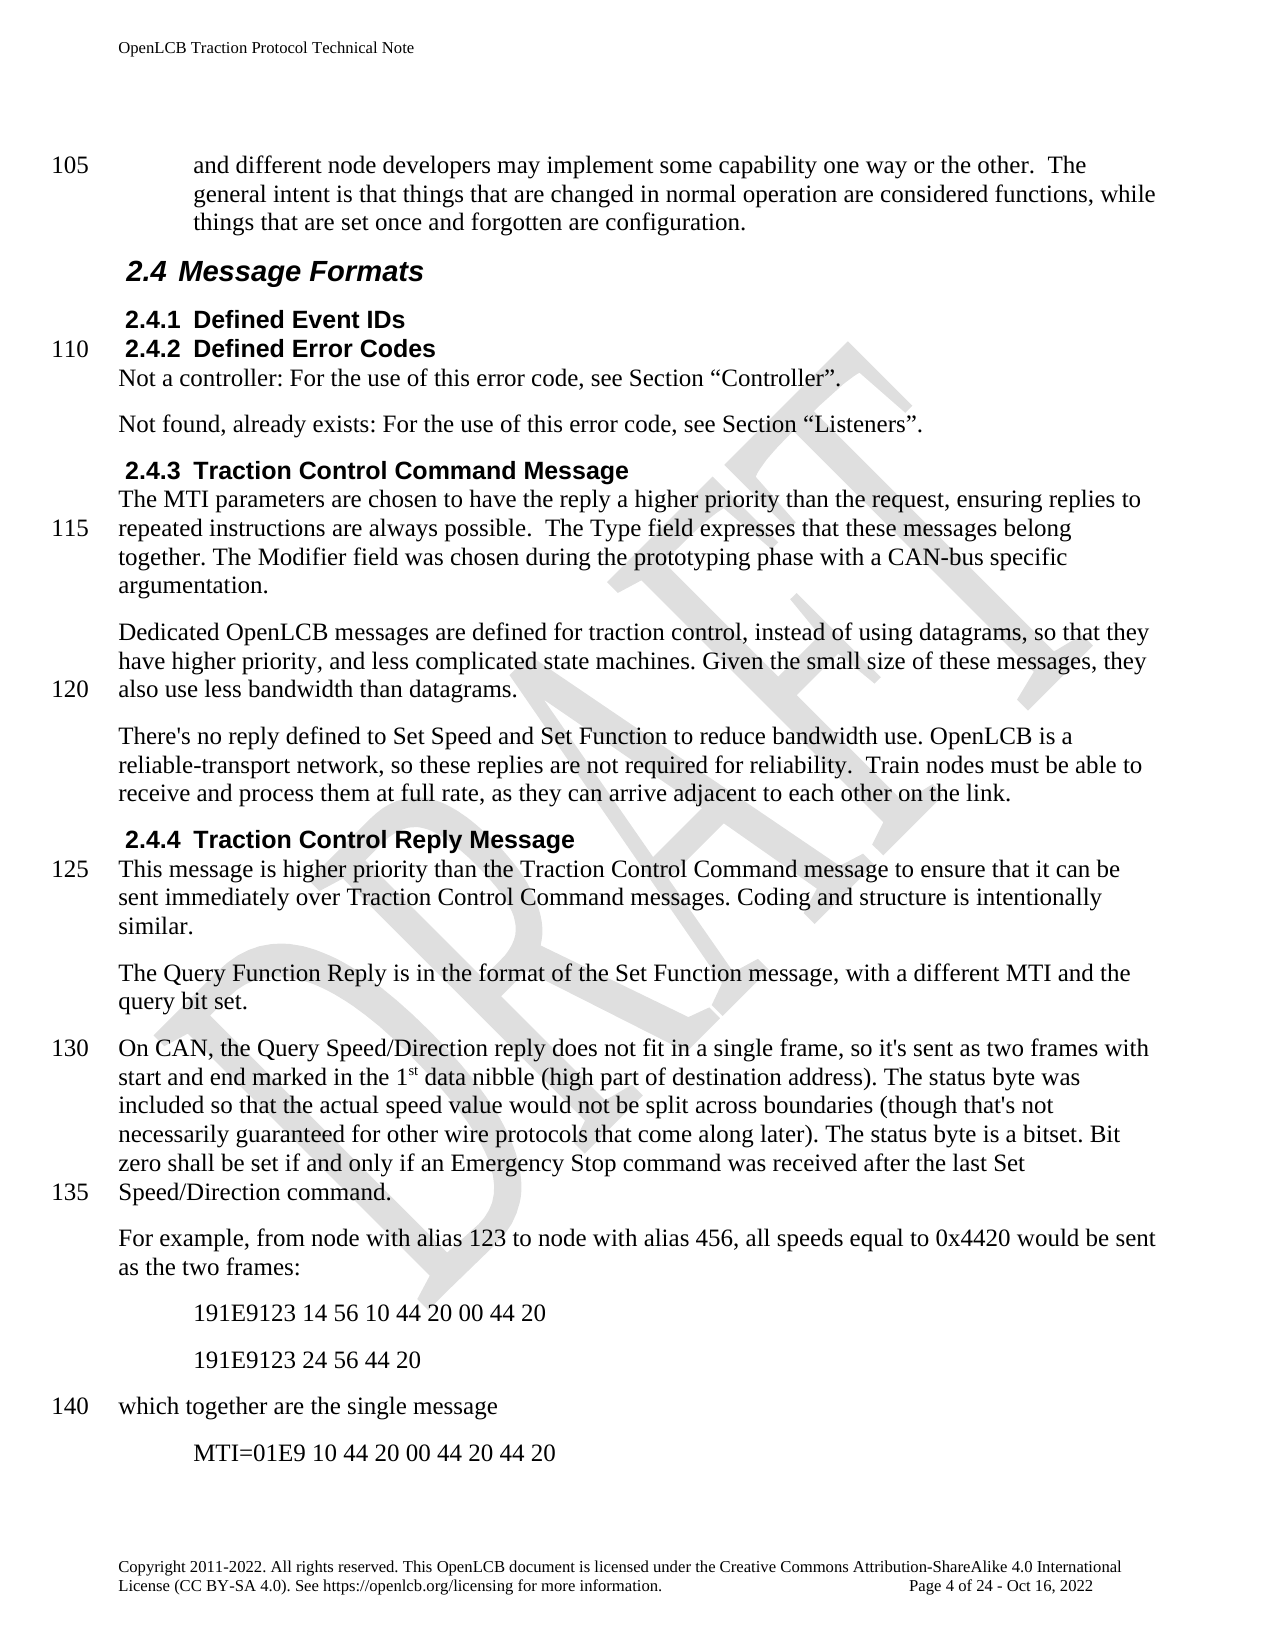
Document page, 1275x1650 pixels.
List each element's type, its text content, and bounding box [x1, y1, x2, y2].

text MTI=01E9 10 44 20 00 44 20 44 20 [118, 1438, 1157, 1466]
text Dedicated OpenLCB messages are defined for traction control, instead of using datagrams, so that they have higher priority, and less complicated state machines. Given the small size of these messages, they also use less bandwidth than datagrams. [1021, 617, 1157, 703]
text 191E9123 14 56 10 44 20 00 44 20 [118, 1298, 1157, 1327]
subtitle Traction Control Reply Message [782, 825, 881, 854]
text Dedicated OpenLCB messages are defined for traction control, instead of using datagrams, so that they have higher priority, and less complicated state machines. Given the small size of these messages, they also use less bandwidth than datagrams. [118, 617, 763, 703]
text On CAN, the Query Speed/Direction reply does not fit in a single frame, so it's sent as two frames with start and end marked in the 1st data nibble (high part of destination address). The status byte was included so that the actual speed value would not be split across boundaries (though that's not necessarily guaranteed for other wire protocols that come along later). The status byte is a bitset. Bit zero shall be set if and only if an Emergency Stop command was received after the last Set Speed/Direction command. [118, 1033, 358, 1205]
text The Query Function Reply is in the format of the Set Function message, with a different MTI and the query bit set. [118, 958, 232, 1015]
text There's no reply defined to Set Speed and Set Function to reduce bandwidth use. OpenLCB is a reliable-transport network, so these replies are not required for reliability. Train nodes must be able to receive and process them at full rate, as they can arrive adjacent to each other on the link. [118, 721, 599, 807]
text The Query Function Reply is in the format of the Set Function message, with a different MTI and the query bit set. [338, 958, 478, 1015]
subtitle Traction Control Reply Message [118, 825, 362, 854]
subtitle Traction Control Reply Message [478, 825, 632, 854]
text There's no reply defined to Set Speed and Set Function to reduce bandwidth use. OpenLCB is a reliable-transport network, so these replies are not required for reliability. Train nodes must be able to receive and process them at full rate, as they can arrive adjacent to each other on the link. [560, 721, 698, 807]
subtitle Defined Event IDs [118, 305, 1157, 334]
subtitle Traction Control Command Message [118, 456, 742, 484]
list and different node developers may implement some capability one way or the other. The general intent is that things that are changed in normal operation are considered functions, while things that are set once and forgotten are configuration. [156, 150, 1157, 236]
subtitle [860, 456, 1157, 484]
text On CAN, the Query Speed/Direction reply does not fit in a single frame, so it's sent as two frames with start and end marked in the 1st data nibble (high part of destination address). The status byte was included so that the actual speed value would not be split across boundaries (though that's not necessarily guaranteed for other wire protocols that come along later). The status byte is a bitset. Bit zero shall be set if and only if an Emergency Stop command was received after the last Set Speed/Direction command. [229, 1033, 494, 1205]
subtitle Traction Control Reply Message [373, 828, 463, 854]
subtitle Message Formats [118, 254, 1157, 287]
text Dedicated OpenLCB messages are defined for traction control, instead of using datagrams, so that they have higher priority, and less complicated state machines. Given the small size of these messages, they also use less bandwidth than datagrams. [798, 617, 1033, 703]
text This message is higher priority than the Traction Control Command message to ensure that it can be sent immediately over Traction Control Command messages. Coding and structure is intentionally similar. [507, 854, 691, 940]
text This message is higher priority than the Traction Control Command message to ensure that it can be sent immediately over Traction Control Command messages. Coding and structure is intentionally similar. [366, 854, 515, 940]
text For example, from node with alias 123 to node with alias 456, all speeds equal to 0x4420 would be sent as the two frames: [459, 1223, 1157, 1281]
subtitle Traction Control Reply Message [886, 825, 1157, 854]
text The MTI parameters are chosen to have the reply a higher priority than the request, ensuring replies to repeated instructions are always possible. The Type field expresses that these messages belong together. The Modifier field was chosen during the prototyping phase with a CAN-bus specific argumentation. [888, 484, 1157, 599]
text Not found, already exists: For the use of this error code, see Section “Listeners”. [118, 409, 779, 438]
text 191E9123 24 56 44 20 [118, 1345, 1157, 1373]
text The Query Function Reply is in the format of the Set Function message, with a different MTI and the query bit set. [569, 958, 721, 1015]
text Not found, already exists: For the use of this error code, see Section “Listeners”. [815, 409, 1157, 438]
text which together are the single message [118, 1391, 1157, 1420]
subtitle Traction Control Reply Message [695, 825, 766, 854]
text The Query Function Reply is in the format of the Set Function message, with a different MTI and the query bit set. [502, 972, 611, 1015]
subtitle Defined Error Codes [118, 334, 1157, 363]
text The Query Function Reply is in the format of the Set Function message, with a different MTI and the query bit set. [212, 977, 363, 1015]
text Not a controller: For the use of this error code, see Section “Controller”. [118, 363, 825, 391]
subtitle Traction Control Reply Message [632, 825, 684, 854]
text On CAN, the Query Speed/Direction reply does not fit in a single frame, so it's sent as two frames with start and end marked in the 1st data nibble (high part of destination address). The status byte was included so that the actual speed value would not be split across boundaries (though that's not necessarily guaranteed for other wire protocols that come along later). The status byte is a bitset. Bit zero shall be set if and only if an Emergency Stop command was received after the last Set Speed/Direction command. [433, 1033, 1157, 1205]
text The MTI parameters are chosen to have the reply a higher priority than the request, ensuring replies to repeated instructions are always possible. The Type field expresses that these messages belong together. The Modifier field was chosen during the prototyping phase with a CAN-bus specific argumentation. [118, 484, 704, 599]
text There's no reply defined to Set Speed and Set Function to reduce bandwidth use. OpenLCB is a reliable-transport network, so these replies are not required for reliability. Train nodes must be able to receive and process them at full rate, as they can arrive adjacent to each other on the link. [628, 721, 867, 807]
text This message is higher priority than the Traction Control Command message to ensure that it can be sent immediately over Traction Control Command messages. Coding and structure is intentionally similar. [118, 854, 403, 940]
text There's no reply defined to Set Speed and Set Function to reduce bandwidth use. OpenLCB is a reliable-transport network, so these replies are not required for reliability. Train nodes must be able to receive and process them at full rate, as they can arrive adjacent to each other on the link. [824, 721, 1157, 807]
text The Query Function Reply is in the format of the Set Function message, with a different MTI and the query bit set. [725, 958, 1157, 1015]
text For example, from node with alias 123 to node with alias 456, all speeds equal to 0x4420 would be sent as the two frames: [118, 1223, 429, 1281]
subtitle [757, 456, 845, 484]
text Not a controller: For the use of this error code, see Section “Controller”. [871, 363, 1157, 391]
text The MTI parameters are chosen to have the reply a higher priority than the request, ensuring replies to repeated instructions are always possible. The Type field expresses that these messages belong together. The Modifier field was chosen during the prototyping phase with a CAN-bus specific argumentation. [665, 484, 960, 599]
text This message is higher priority than the Traction Control Command message to ensure that it can be sent immediately over Traction Control Command messages. Coding and structure is intentionally similar. [670, 854, 1157, 940]
